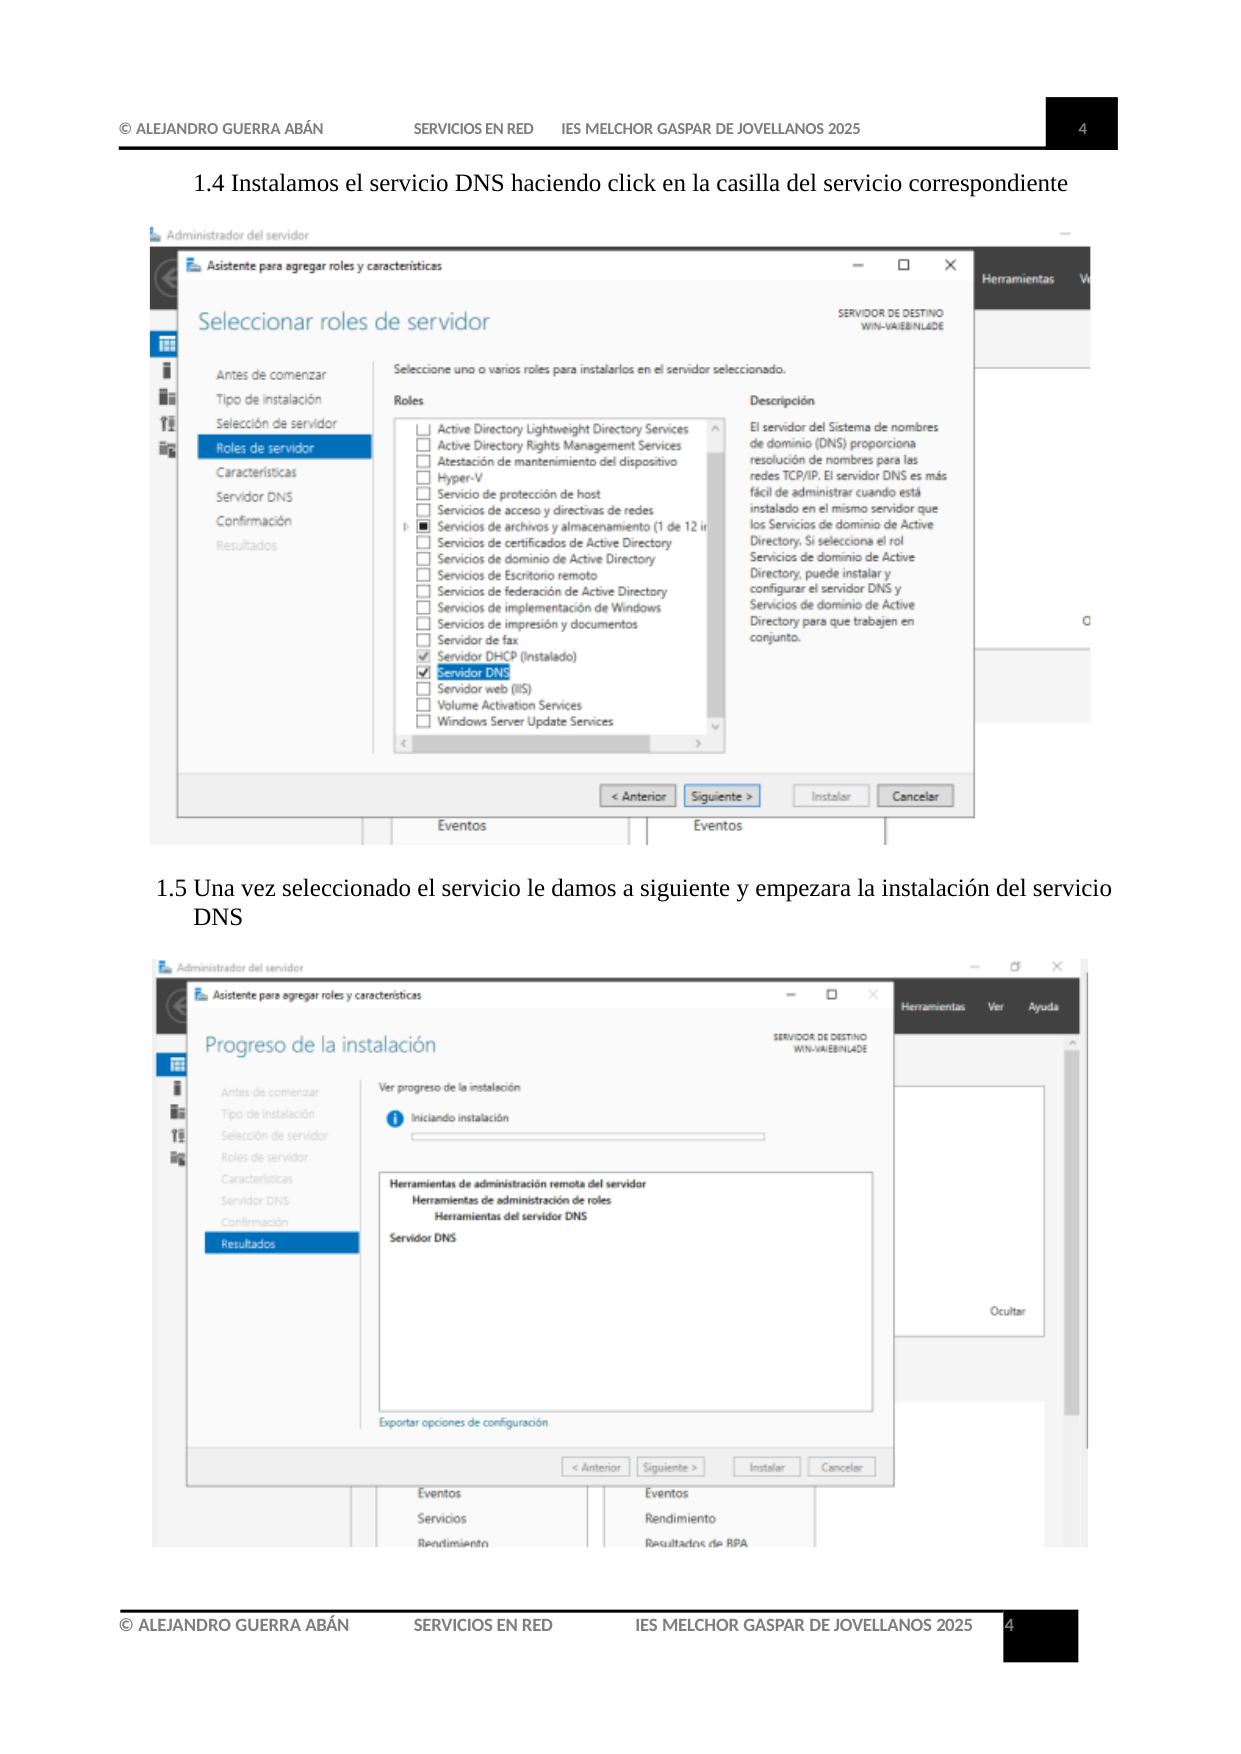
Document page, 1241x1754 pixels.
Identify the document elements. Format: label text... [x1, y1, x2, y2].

list Una vez seleccionado el servicio le damos a siguiente y empezara la instalación del servicio DNS [156, 873, 1122, 930]
list Instalamos el servicio DNS haciendo click en la casilla del servicio correspondiente [193, 168, 1122, 197]
picture [149, 225, 1091, 845]
picture [152, 959, 1089, 1560]
